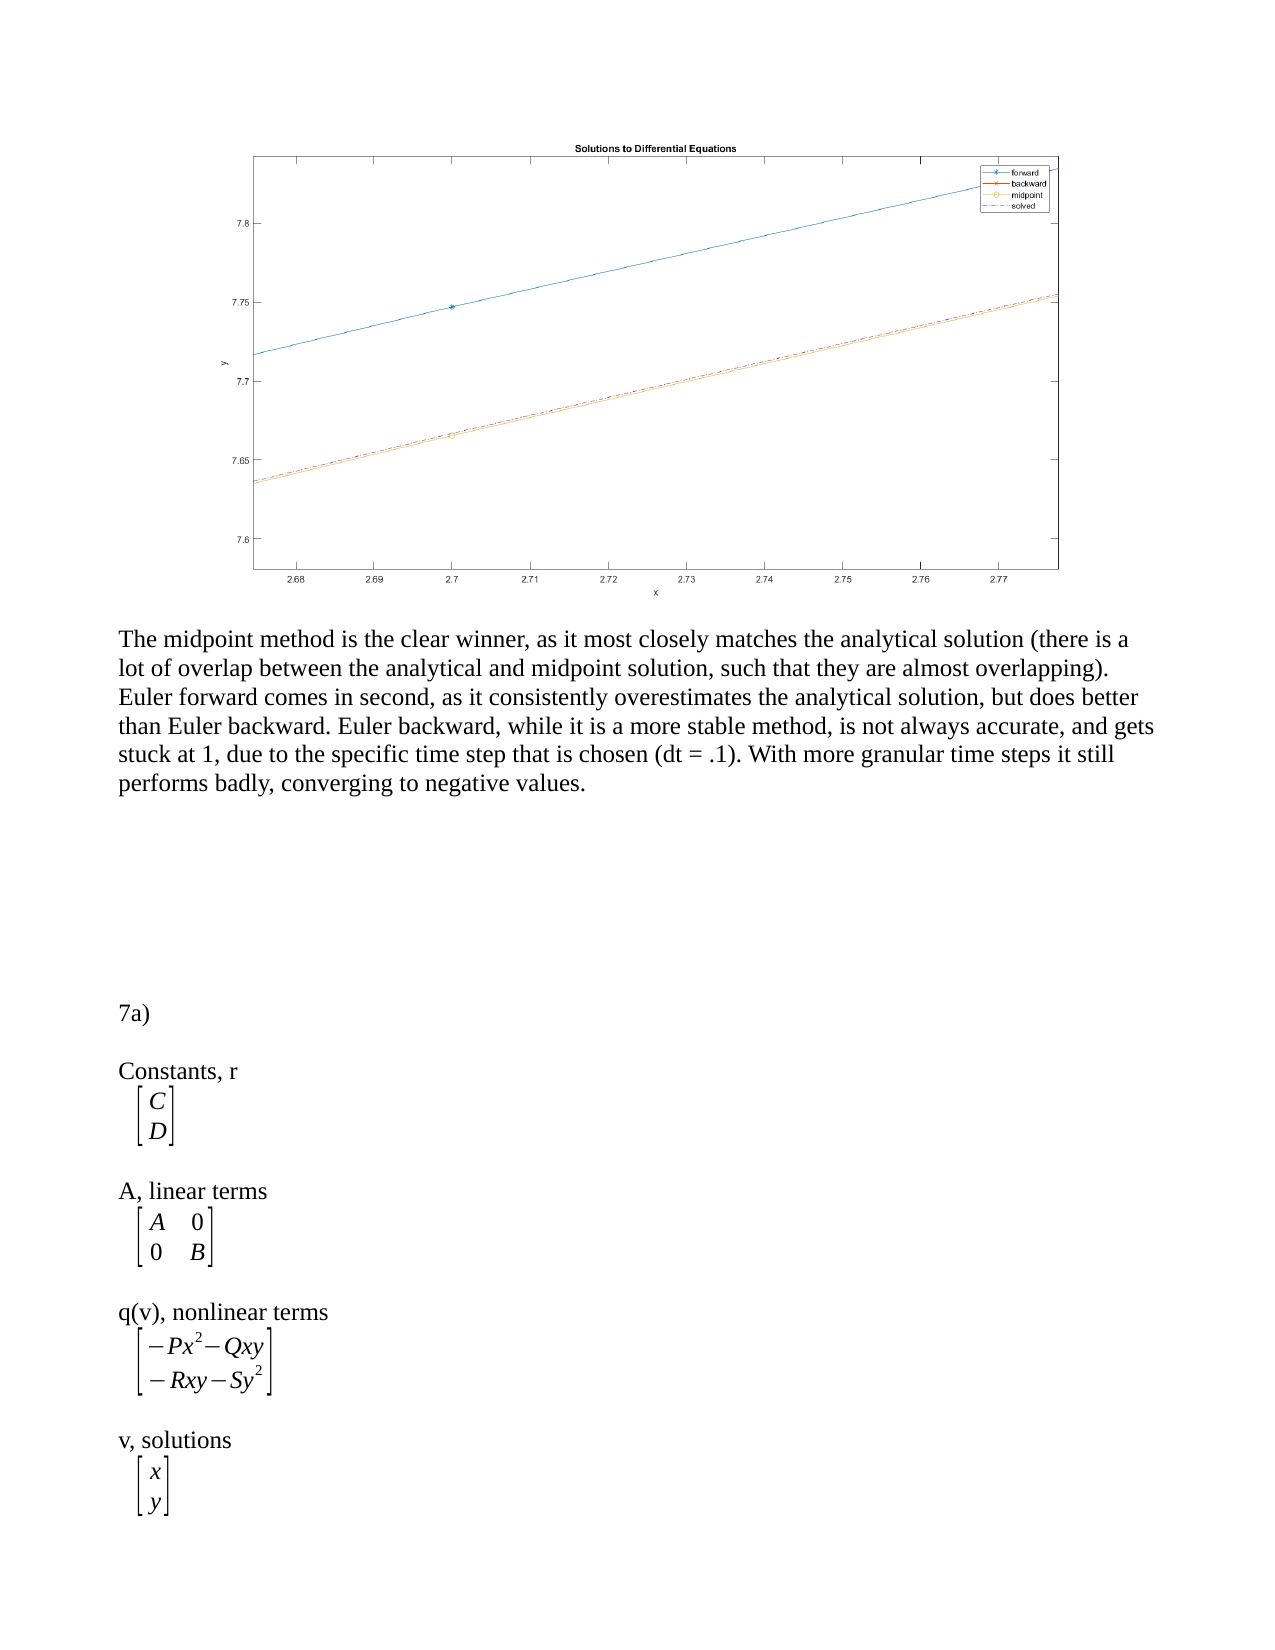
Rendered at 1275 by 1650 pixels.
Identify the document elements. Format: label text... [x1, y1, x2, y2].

text A, linear terms [118, 1176, 1157, 1205]
text Constants, r [118, 1056, 1157, 1084]
text The midpoint method is the clear winner, as it most closely matches the analytical solution (there is a lot of overlap between the analytical and midpoint solution, such that they are almost overlapping). Euler forward comes in second, as it consistently overestimates the analytical solution, but does better than Euler backward. Euler backward, while it is a more stable method, is not always accurate, and gets stuck at 1, due to the specific time step that is chosen (dt = .1). With more granular time steps it still performs badly, converging to negative values. [118, 625, 1157, 797]
text v, solutions [118, 1425, 1157, 1454]
picture [118, 118, 1157, 625]
text q(v), nonlinear terms [118, 1297, 1157, 1326]
text 7a) [118, 998, 1157, 1027]
